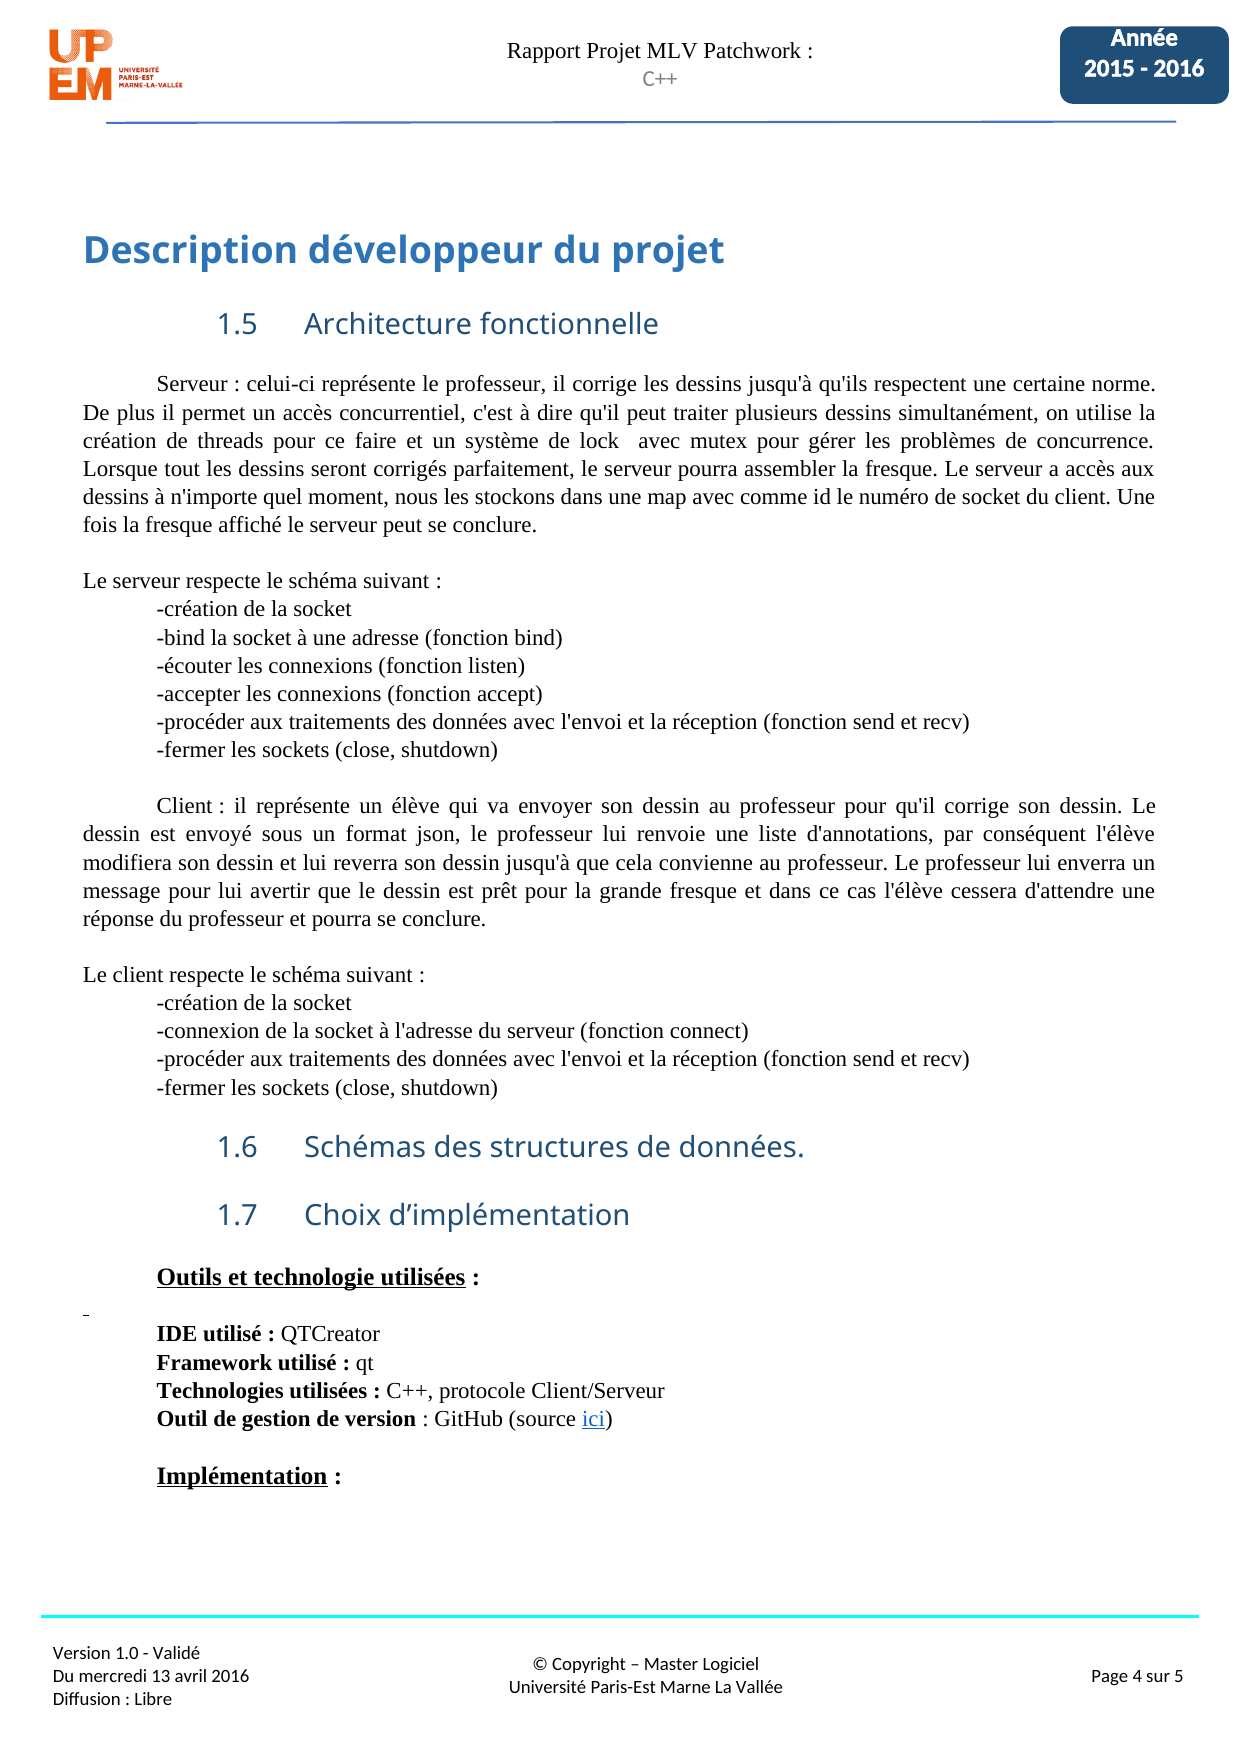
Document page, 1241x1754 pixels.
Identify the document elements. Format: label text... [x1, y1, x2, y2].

text Client : il représente un élève qui va envoyer son dessin au professeur pour qu'il corrige son dessin. Le dessin est envoyé sous un format json, le professeur lui renvoie une liste d'annotations, par conséquent l'élève modifiera son dessin et lui reverra son dessin jusqu'à que cela convienne au professeur. Le professeur lui enverra un message pour lui avertir que le dessin est prêt pour la grande fresque et dans ce cas l'élève cessera d'attendre une réponse du professeur et pourra se conclure. [83, 792, 1157, 931]
text -bind la socket à une adresse (fonction bind) [83, 624, 1157, 650]
text Outil de gestion de version : GitHub (source ici) [83, 1405, 1157, 1431]
text -procéder aux traitements des données avec l'envoi et la réception (fonction send et recv) [83, 1046, 1157, 1072]
text IDE utilisé : QTCreator [83, 1320, 1157, 1347]
text Technologies utilisées : C++, protocole Client/Serveur [83, 1377, 1157, 1403]
text -écouter les connexions (fonction listen) [83, 652, 1157, 678]
text -fermer les sockets (close, shutdown) [83, 1074, 1157, 1100]
text -création de la socket [83, 596, 1157, 622]
picture [47, 27, 185, 102]
text -accepter les connexions (fonction accept) [83, 680, 1157, 706]
subtitle Schémas des structures de données. [216, 1127, 1157, 1166]
text Le serveur respecte le schéma suivant : [83, 567, 1157, 594]
subtitle Architecture fonctionnelle [216, 303, 1157, 343]
text Outils et technologie utilisées : [156, 1262, 1157, 1290]
text Framework utilisé : qt [83, 1348, 1157, 1375]
text -création de la socket [83, 989, 1157, 1016]
subtitle Description développeur du projet [83, 223, 1157, 274]
text -fermer les sockets (close, shutdown) [83, 736, 1157, 762]
text Serveur : celui-ci représente le professeur, il corrige les dessins jusqu'à qu'ils respectent une certaine norme. De plus il permet un accès concurrentiel, c'est à dire qu'il peut traiter plusieurs dessins simultanément, on utilise la création de threads pour ce faire et un système de lock avec mutex pour gérer les problèmes de concurrence. Lorsque tout les dessins seront corrigés parfaitement, le serveur pourra assembler la fresque. Le serveur a accès aux dessins à n'importe quel moment, nous les stockons dans une map avec comme id le numéro de socket du client. Une fois la fresque affiché le serveur peut se conclure. [83, 371, 1157, 537]
text Le client respecte le schéma suivant : [83, 961, 1157, 987]
text -connexion de la socket à l'adresse du serveur (fonction connect) [83, 1017, 1157, 1044]
text -procéder aux traitements des données avec l'envoi et la réception (fonction send et recv) [83, 708, 1157, 734]
text Implémentation : [156, 1461, 1157, 1490]
subtitle Choix d’implémentation [216, 1194, 1157, 1234]
